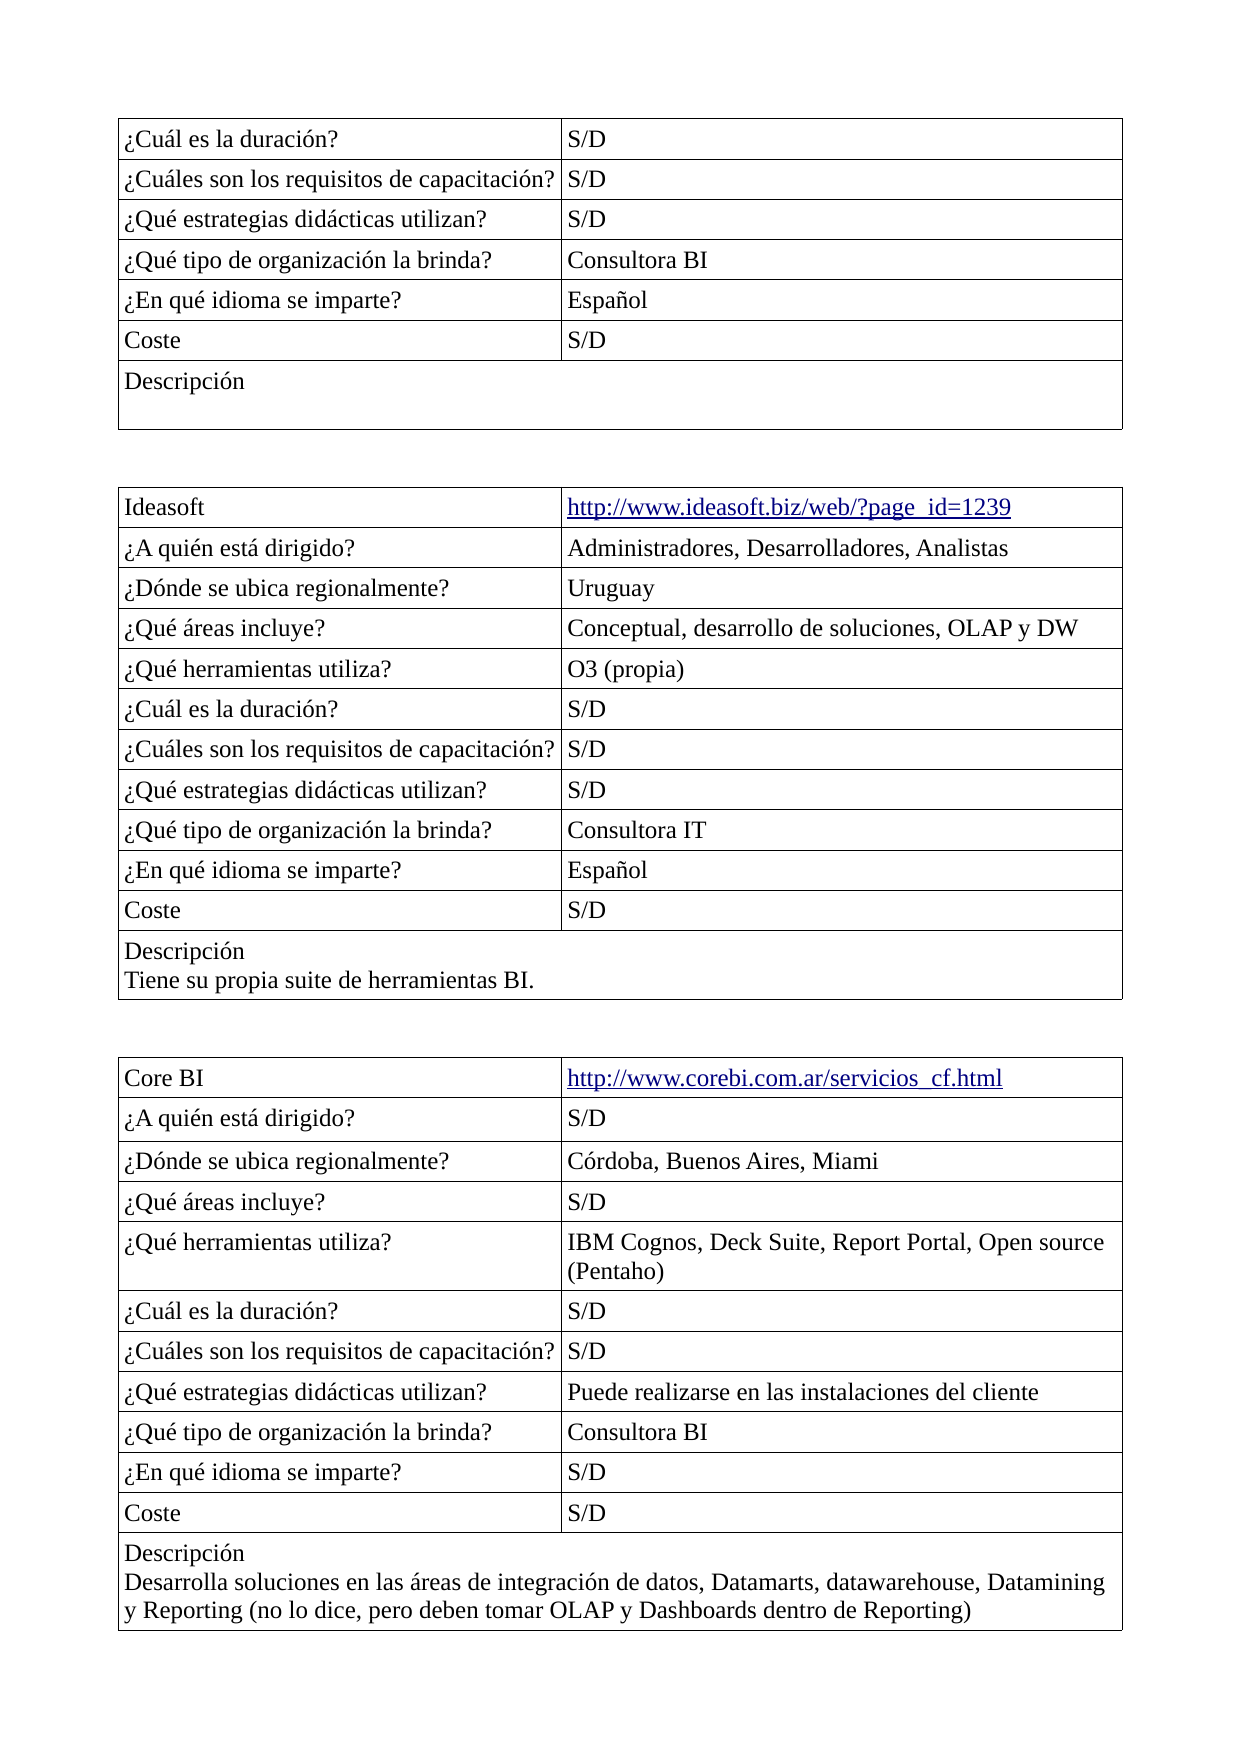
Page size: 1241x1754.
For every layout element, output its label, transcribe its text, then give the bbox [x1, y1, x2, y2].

table_cell ¿Dónde se ubica regionalmente? [119, 1142, 561, 1181]
table_cell Uruguay [562, 568, 1122, 608]
table_cell S/D [562, 891, 1122, 930]
table_cell ¿Dónde se ubica regionalmente? [119, 568, 561, 608]
table_cell S/D [562, 1453, 1122, 1492]
table_cell Coste [119, 891, 561, 930]
table_cell Español [562, 851, 1122, 890]
table_cell ¿Cuál es la duración? [119, 689, 561, 728]
table_cell Descripción Desarrolla soluciones en las áreas de integración de datos, Datamarts, datawarehouse, Datamining y Reporting (no lo dice, pero deben tomar OLAP y Dashboards dentro de Reporting) [119, 1533, 1122, 1630]
table_cell ¿Cuáles son los requisitos de capacitación? [119, 730, 561, 769]
table_cell S/D [562, 1493, 1122, 1532]
table_header Ideasoft [119, 488, 561, 527]
table_cell ¿Qué tipo de organización la brinda? [119, 240, 561, 279]
table_cell Córdoba, Buenos Aires, Miami [562, 1142, 1122, 1181]
table_cell Coste [119, 321, 561, 360]
table_cell S/D [562, 200, 1122, 239]
table_cell ¿Cuál es la duración? [119, 119, 561, 158]
table_cell ¿Qué áreas incluye? [119, 1182, 561, 1221]
table_cell ¿Qué estrategias didácticas utilizan? [119, 200, 561, 239]
table_cell ¿Qué tipo de organización la brinda? [119, 1412, 561, 1452]
table_cell ¿Qué tipo de organización la brinda? [119, 810, 561, 849]
table_cell S/D [562, 321, 1122, 360]
table_cell Español [562, 280, 1122, 320]
table_cell Descripción Tiene su propia suite de herramientas BI. [119, 931, 1122, 999]
table_cell ¿A quién está dirigido? [119, 1098, 561, 1141]
table_cell ¿En qué idioma se imparte? [119, 851, 561, 890]
table_cell ¿A quién está dirigido? [119, 528, 561, 567]
table_cell ¿Cuál es la duración? [119, 1291, 561, 1331]
table_cell S/D [562, 160, 1122, 199]
table_cell Descripción [119, 361, 1122, 429]
table_cell S/D [562, 770, 1122, 809]
table_cell S/D [562, 689, 1122, 728]
table_cell ¿Qué áreas incluye? [119, 609, 561, 648]
table_cell Consultora IT [562, 810, 1122, 849]
table_cell Consultora BI [562, 240, 1122, 279]
table_cell ¿En qué idioma se imparte? [119, 280, 561, 320]
table_cell Conceptual, desarrollo de soluciones, OLAP y DW [562, 609, 1122, 648]
table_header http://www.corebi.com.ar/servicios_cf.html [562, 1058, 1122, 1097]
table_cell ¿Qué estrategias didácticas utilizan? [119, 1372, 561, 1411]
table_cell ¿Qué estrategias didácticas utilizan? [119, 770, 561, 809]
table_header http://www.ideasoft.biz/web/?page_id=1239 [562, 488, 1122, 527]
table_cell S/D [562, 1182, 1122, 1221]
table_cell S/D [562, 1098, 1122, 1141]
table_cell O3 (propia) [562, 649, 1122, 688]
table_cell ¿Cuáles son los requisitos de capacitación? [119, 1332, 561, 1371]
table_cell IBM Cognos, Deck Suite, Report Portal, Open source (Pentaho) [562, 1222, 1122, 1290]
table_cell ¿Qué herramientas utiliza? [119, 1222, 561, 1290]
table_cell S/D [562, 730, 1122, 769]
table_cell Coste [119, 1493, 561, 1532]
table_cell Puede realizarse en las instalaciones del cliente [562, 1372, 1122, 1411]
table_cell S/D [562, 1332, 1122, 1371]
table_cell Consultora BI [562, 1412, 1122, 1452]
table_cell ¿En qué idioma se imparte? [119, 1453, 561, 1492]
table_cell ¿Qué herramientas utiliza? [119, 649, 561, 688]
table_cell S/D [562, 1291, 1122, 1331]
table_header Core BI [119, 1058, 561, 1097]
table_cell S/D [562, 119, 1122, 158]
table_cell ¿Cuáles son los requisitos de capacitación? [119, 160, 561, 199]
table_cell Administradores, Desarrolladores, Analistas [562, 528, 1122, 567]
